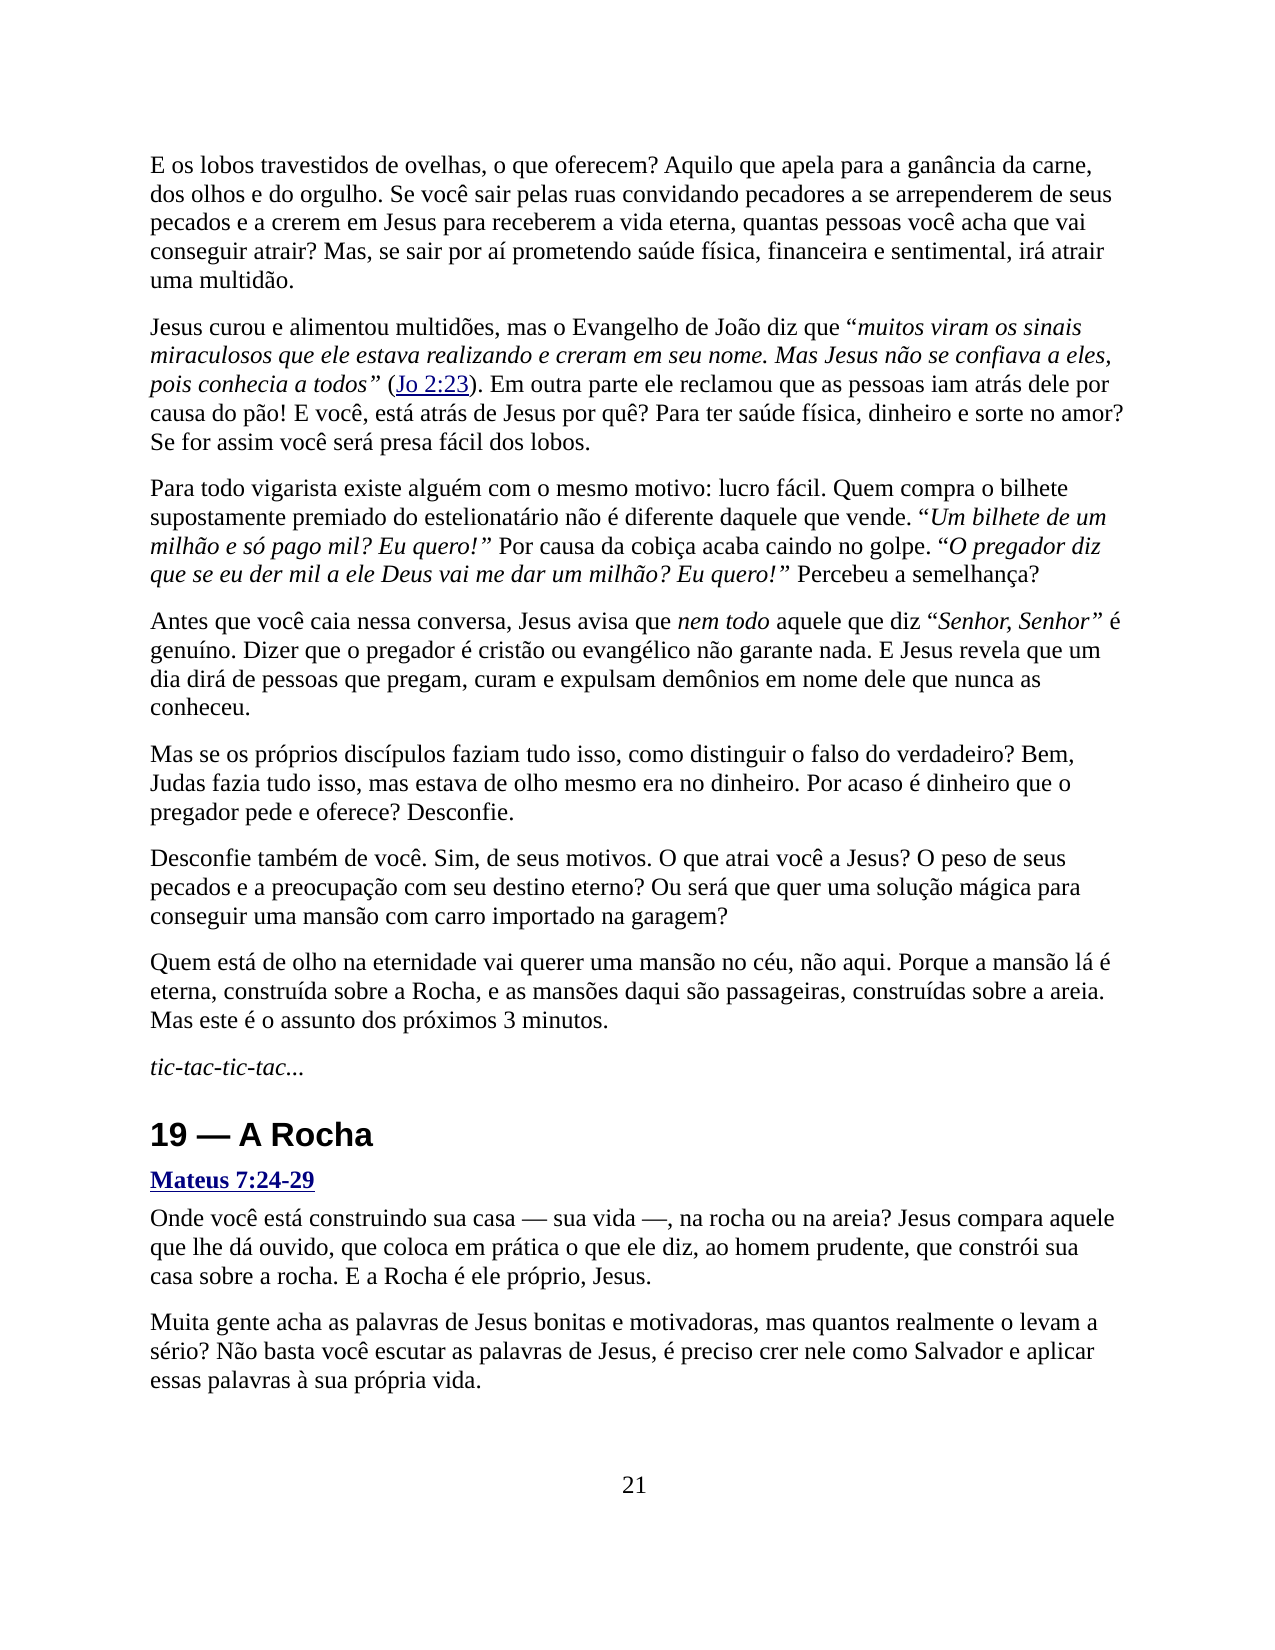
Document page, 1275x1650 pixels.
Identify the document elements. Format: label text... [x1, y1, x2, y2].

text E os lobos travestidos de ovelhas, o que oferecem? Aquilo que apela para a ganância da carne, dos olhos e do orgulho. Se você sair pelas ruas convidando pecadores a se arrependerem de seus pecados e a crerem em Jesus para receberem a vida eterna, quantas pessoas você acha que vai conseguir atrair? Mas, se sair por aí prometendo saúde física, financeira e sentimental, irá atrair uma multidão. [150, 150, 1125, 294]
text Quem está de olho na eternidade vai querer uma mansão no céu, não aqui. Porque a mansão lá é eterna, construída sobre a Rocha, e as mansões daqui são passageiras, construídas sobre a areia. Mas este é o assunto dos próximos 3 minutos. [150, 947, 1125, 1034]
text tic-tac-tic-tac... [150, 1052, 1125, 1080]
text Jesus curou e alimentou multidões, mas o Evangelho de João diz que “muitos viram os sinais miraculosos que ele estava realizando e creram em seu nome. Mas Jesus não se confiava a eles, pois conhecia a todos” (Jo 2:23). Em outra parte ele reclamou que as pessoas iam atrás dele por causa do pão! E você, está atrás de Jesus por quê? Para ter saúde física, dinheiro e sorte no amor? Se for assim você será presa fácil dos lobos. [150, 312, 1125, 455]
text Para todo vigarista existe alguém com o mesmo motivo: lucro fácil. Quem compra o bilhete supostamente premiado do estelionatário não é diferente daquele que vende. “Um bilhete de um milhão e só pago mil? Eu quero!” Por causa da cobiça acaba caindo no golpe. “O pregador diz que se eu der mil a ele Deus vai me dar um milhão? Eu quero!” Percebeu a semelhança? [150, 473, 1125, 588]
text Antes que você caia nessa conversa, Jesus avisa que nem todo aquele que diz “Senhor, Senhor” é genuíno. Dizer que o pregador é cristão ou evangélico não garante nada. E Jesus revela que um dia dirá de pessoas que pregam, curam e expulsam demônios em nome dele que nunca as conheceu. [150, 606, 1125, 721]
text Desconfie também de você. Sim, de seus motivos. O que atrai você a Jesus? O peso de seus pecados e a preocupação com seu destino eterno? Ou será que quer uma solução mágica para conseguir uma mansão com carro importado na garagem? [150, 843, 1125, 929]
text Mateus 7:24-29 [150, 1166, 1125, 1194]
text Onde você está construindo sua casa — sua vida —, na rocha ou na areia? Jesus compara aquele que lhe dá ouvido, que coloca em prática o que ele diz, ao homem prudente, que constrói sua casa sobre a rocha. E a Rocha é ele próprio, Jesus. [150, 1203, 1125, 1289]
text Mas se os próprios discípulos faziam tudo isso, como distinguir o falso do verdadeiro? Bem, Judas fazia tudo isso, mas estava de olho mesmo era no dinheiro. Por acaso é dinheiro que o pregador pede e oferece? Desconfie. [150, 739, 1125, 825]
subtitle 19 — A Rocha [150, 1114, 1125, 1153]
text Muita gente acha as palavras de Jesus bonitas e motivadoras, mas quantos realmente o levam a sério? Não basta você escutar as palavras de Jesus, é preciso crer nele como Salvador e aplicar essas palavras à sua própria vida. [150, 1307, 1125, 1394]
